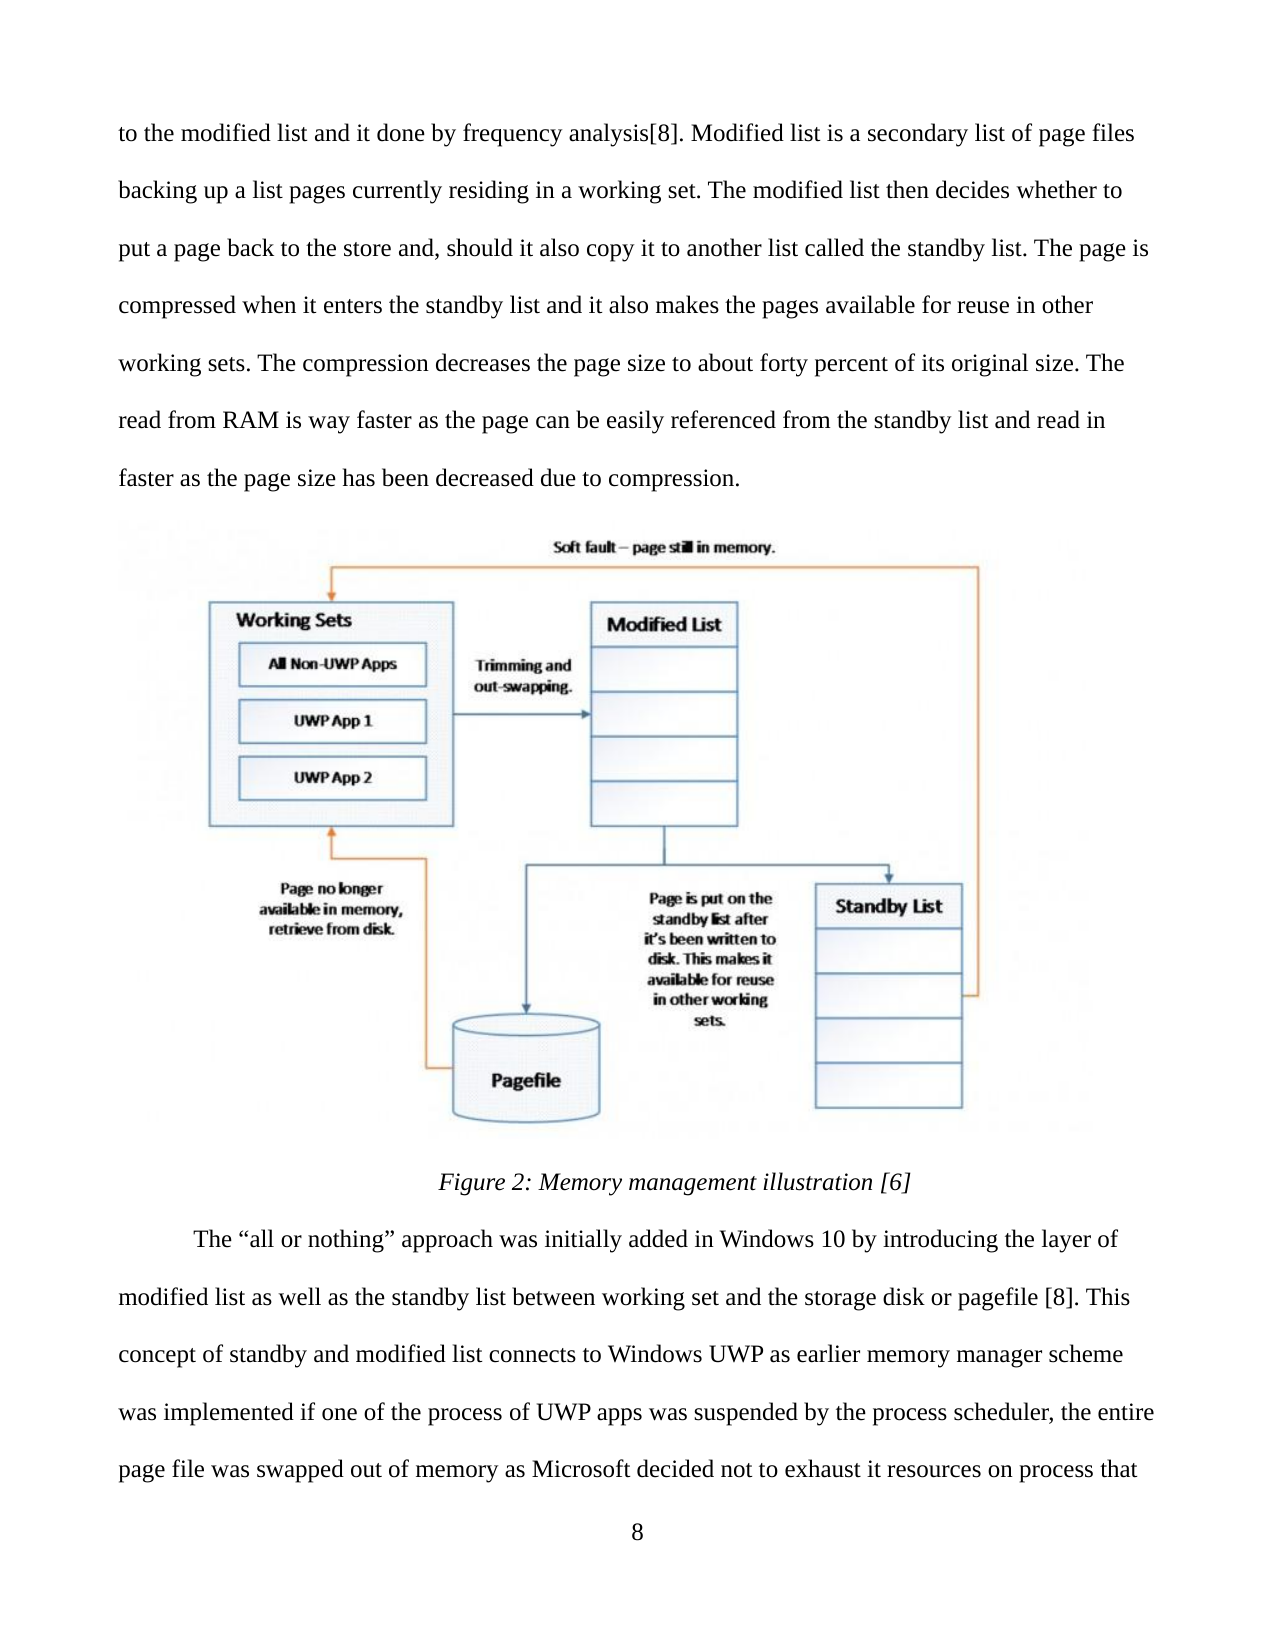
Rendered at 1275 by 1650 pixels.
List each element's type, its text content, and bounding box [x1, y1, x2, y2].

picture [118, 520, 1094, 1139]
text The “all or nothing” approach was initially added in Windows 10 by introducing the layer of modified list as well as the standby list between working set and the storage disk or pagefile [8]. This concept of standby and modified list connects to Windows UWP as earlier memory manager scheme was implemented if one of the process of UWP apps was suspended by the process scheduler, the entire page file was swapped out of memory as Microsoft decided not to exhaust it resources on process that [118, 1224, 1157, 1483]
text to the modified list and it done by frequency analysis[8]. Modified list is a secondary list of page files backing up a list pages currently residing in a working set. The modified list then decides whether to put a page back to the store and, should it also copy it to another list called the standby list. The page is compressed when it enters the standby list and it also makes the pages available for reuse in other working sets. The compression decreases the page size to about forty percent of its original size. The read from RAM is way faster as the page can be easily referenced from the standby list and read in faster as the page size has been decreased due to compression. [118, 118, 1157, 1138]
text Figure 2: Memory management illustration [6] [118, 1167, 1157, 1196]
